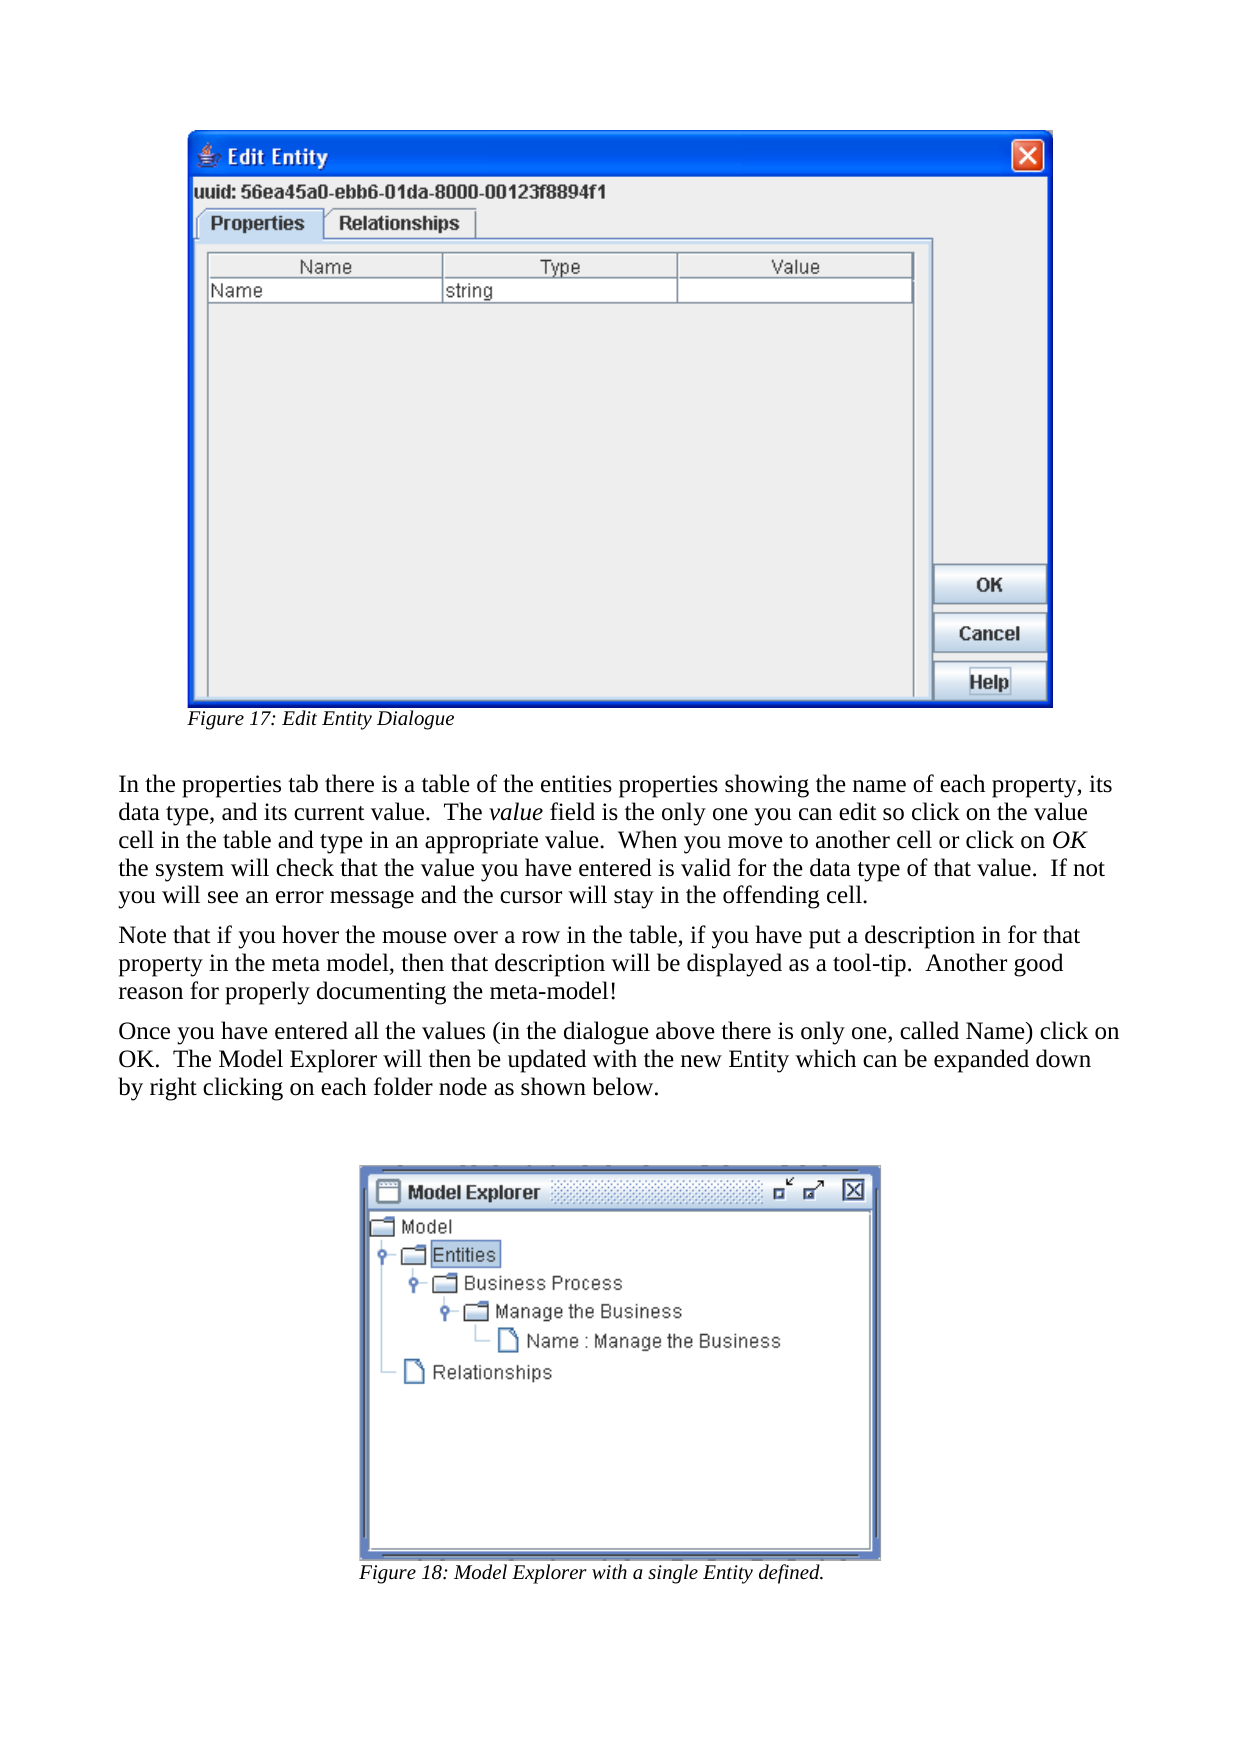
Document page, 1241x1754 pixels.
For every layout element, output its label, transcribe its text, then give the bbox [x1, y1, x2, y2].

text Once you have entered all the values (in the dialogue above there is only one, called Name) click on OK. The Model Explorer will then be updated with the new Entity which can be expanded down by right clicking on each folder node as shown below. [118, 1017, 1122, 1100]
picture [359, 1165, 882, 1561]
text Figure 17: Edit Entity Dialogue [187, 708, 1053, 730]
picture [187, 130, 1053, 708]
text Note that if you hover the mouse over a row in the table, if you have put a description in for that property in the meta model, then that description will be displayed as a tool-tip. Another good reason for properly documenting the meta-model! [118, 922, 1122, 1005]
text Figure 18: Model Explorer with a single Entity defined. [359, 1561, 881, 1584]
text In the properties tab there is a table of the entities properties showing the name of each property, its data type, and its current value. The value field is the only one you can edit so click on the value cell in the table and type in an appropriate value. When you move to another cell or click on OK the system will check that the value you have entered is valid for the data type of that value. If not you will see an error message and the cursor will stay in the offending cell. [118, 771, 1122, 909]
